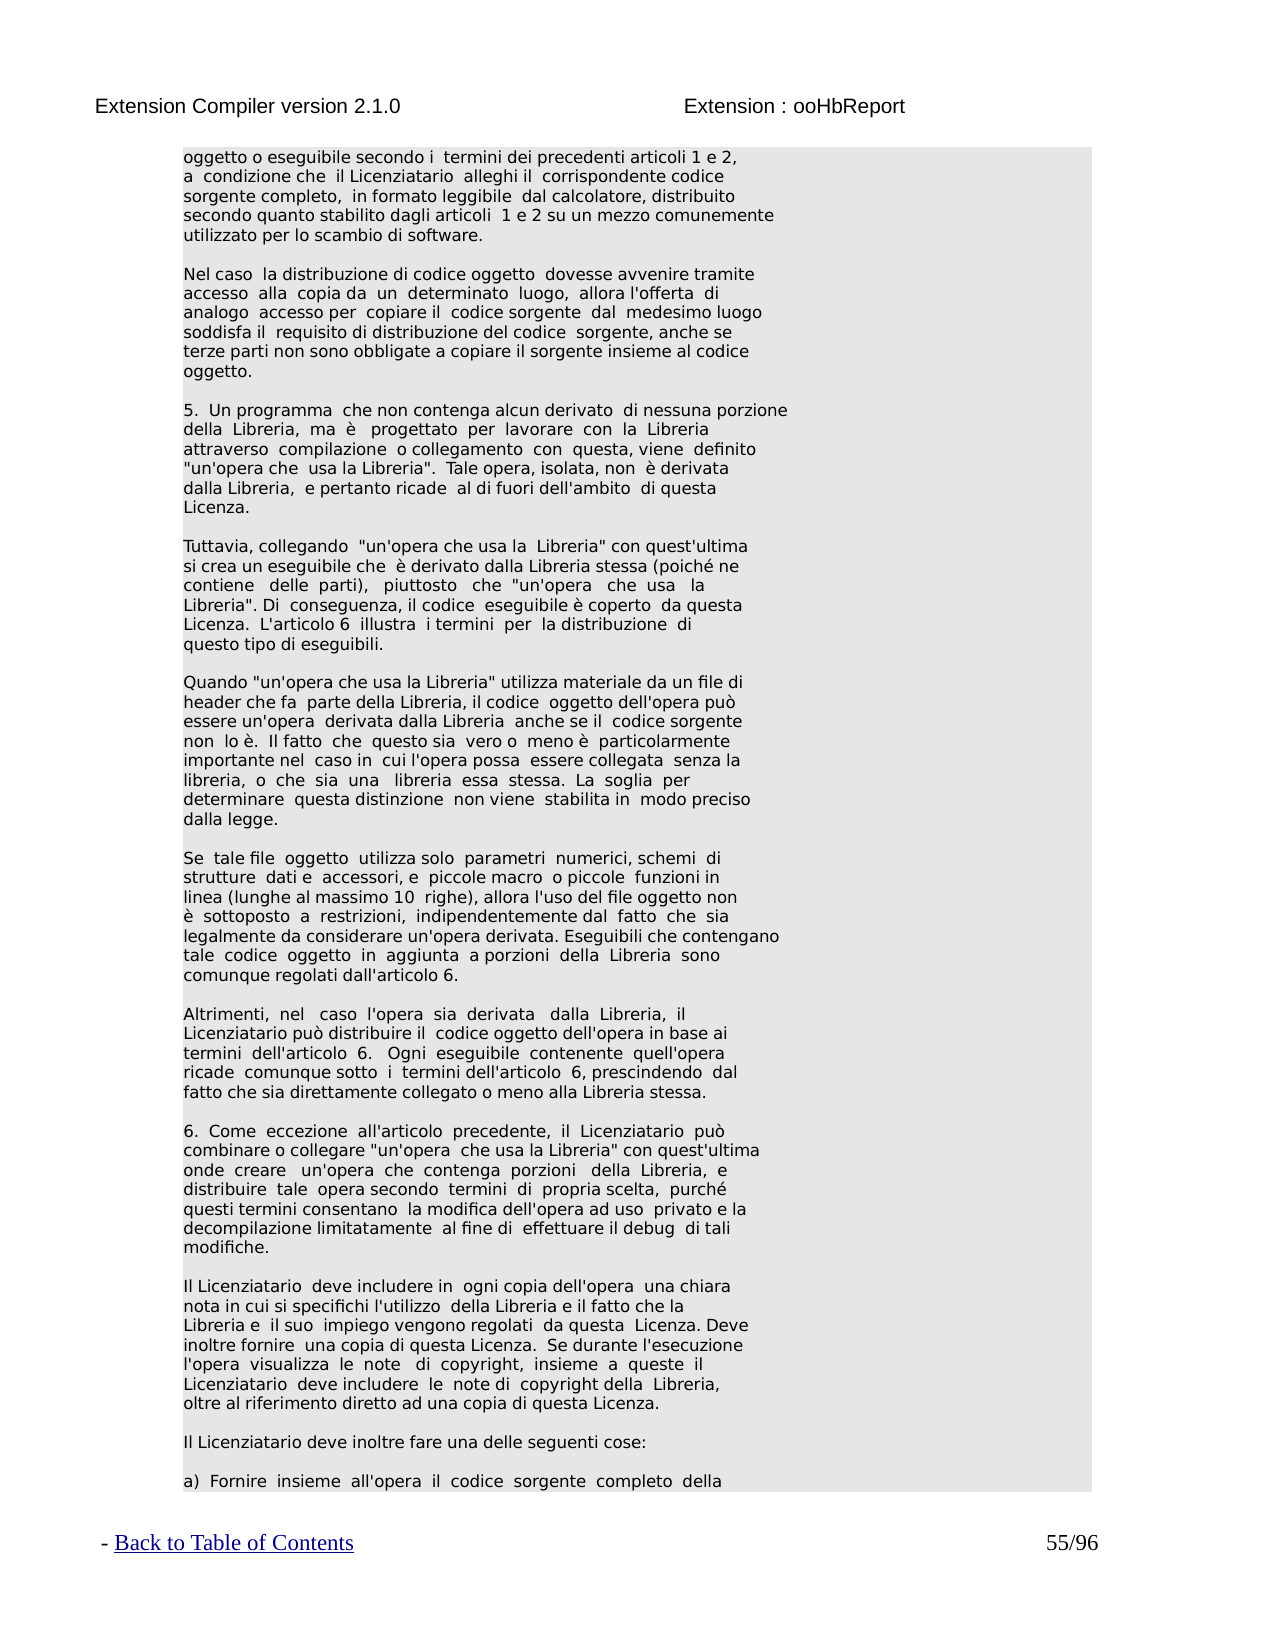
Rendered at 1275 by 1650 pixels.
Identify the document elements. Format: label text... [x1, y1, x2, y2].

text Licenziatario deve includere le note di copyright della Libreria, [183, 1375, 1092, 1394]
text Quando "un'opera che usa la Libreria" utilizza materiale da un file di [183, 673, 1092, 693]
text onde creare un'opera che contenga porzioni della Libreria, e [183, 1160, 1092, 1180]
text 6. Come eccezione all'articolo precedente, il Licenziatario può [183, 1121, 1092, 1141]
text accesso alla copia da un determinato luogo, allora l'offerta di [183, 284, 1092, 303]
text questo tipo di eseguibili. [183, 634, 1092, 654]
text l'opera visualizza le note di copyright, insieme a queste il [183, 1355, 1092, 1375]
text Libreria". Di conseguenza, il codice eseguibile è coperto da questa [183, 596, 1092, 615]
text secondo quanto stabilito dagli articoli 1 e 2 su un mezzo comunemente [183, 206, 1092, 225]
text oltre al riferimento diretto ad una copia di questa Licenza. [183, 1394, 1092, 1414]
text essere un'opera derivata dalla Libreria anche se il codice sorgente [183, 712, 1092, 732]
text combinare o collegare "un'opera che usa la Libreria" con quest'ultima [183, 1141, 1092, 1160]
text Altrimenti, nel caso l'opera sia derivata dalla Libreria, il [183, 1004, 1092, 1024]
text della Libreria, ma è progettato per lavorare con la Libreria [183, 420, 1092, 440]
text non lo è. Il fatto che questo sia vero o meno è particolarmente [183, 732, 1092, 751]
text strutture dati e accessori, e piccole macro o piccole funzioni in [183, 868, 1092, 888]
text a) Fornire insieme all'opera il codice sorgente completo della [183, 1472, 1092, 1492]
text fatto che sia direttamente collegato o meno alla Libreria stessa. [183, 1082, 1092, 1102]
text Licenza. L'articolo 6 illustra i termini per la distribuzione di [183, 615, 1092, 634]
text ricade comunque sotto i termini dell'articolo 6, prescindendo dal [183, 1063, 1092, 1082]
text si crea un eseguibile che è derivato dalla Libreria stessa (poiché ne [183, 557, 1092, 576]
text modifiche. [183, 1238, 1092, 1258]
text tale codice oggetto in aggiunta a porzioni della Libreria sono [183, 946, 1092, 966]
text "un'opera che usa la Libreria". Tale opera, isolata, non è derivata [183, 459, 1092, 479]
text Licenza. [183, 498, 1092, 518]
text legalmente da considerare un'opera derivata. Eseguibili che contengano [183, 927, 1092, 946]
text linea (lunghe al massimo 10 righe), allora l'uso del file oggetto non [183, 888, 1092, 907]
text inoltre fornire una copia di questa Licenza. Se durante l'esecuzione [183, 1336, 1092, 1355]
text attraverso compilazione o collegamento con questa, viene definito [183, 440, 1092, 459]
text nota in cui si specifichi l'utilizzo della Libreria e il fatto che la [183, 1297, 1092, 1316]
text Il Licenziatario deve includere in ogni copia dell'opera una chiara [183, 1277, 1092, 1297]
text sorgente completo, in formato leggibile dal calcolatore, distribuito [183, 186, 1092, 206]
text comunque regolati dall'articolo 6. [183, 966, 1092, 985]
text decompilazione limitatamente al fine di effettuare il debug di tali [183, 1219, 1092, 1238]
text a condizione che il Licenziatario alleghi il corrispondente codice [183, 167, 1092, 186]
text importante nel caso in cui l'opera possa essere collegata senza la [183, 751, 1092, 771]
text contiene delle parti), piuttosto che "un'opera che usa la [183, 576, 1092, 596]
text terze parti non sono obbligate a copiare il sorgente insieme al codice [183, 342, 1092, 362]
text libreria, o che sia una libreria essa stessa. La soglia per [183, 771, 1092, 790]
text utilizzato per lo scambio di software. [183, 225, 1092, 245]
text oggetto. [183, 362, 1092, 381]
text Libreria e il suo impiego vengono regolati da questa Licenza. Deve [183, 1316, 1092, 1336]
text dalla Libreria, e pertanto ricade al di fuori dell'ambito di questa [183, 479, 1092, 498]
text questi termini consentano la modifica dell'opera ad uso privato e la [183, 1199, 1092, 1219]
text soddisfa il requisito di distribuzione del codice sorgente, anche se [183, 323, 1092, 342]
text oggetto o eseguibile secondo i termini dei precedenti articoli 1 e 2, [183, 147, 1092, 167]
text Nel caso la distribuzione di codice oggetto dovesse avvenire tramite [183, 264, 1092, 284]
text Tuttavia, collegando "un'opera che usa la Libreria" con quest'ultima [183, 537, 1092, 557]
text Il Licenziatario deve inoltre fare una delle seguenti cose: [183, 1433, 1092, 1453]
text 5. Un programma che non contenga alcun derivato di nessuna porzione [183, 401, 1092, 420]
text header che fa parte della Libreria, il codice oggetto dell'opera può [183, 693, 1092, 712]
text analogo accesso per copiare il codice sorgente dal medesimo luogo [183, 303, 1092, 323]
text dalla legge. [183, 810, 1092, 829]
text Se tale file oggetto utilizza solo parametri numerici, schemi di [183, 849, 1092, 868]
text è sottoposto a restrizioni, indipendentemente dal fatto che sia [183, 907, 1092, 927]
text Licenziatario può distribuire il codice oggetto dell'opera in base ai [183, 1024, 1092, 1043]
text termini dell'articolo 6. Ogni eseguibile contenente quell'opera [183, 1043, 1092, 1063]
text determinare questa distinzione non viene stabilita in modo preciso [183, 790, 1092, 810]
text distribuire tale opera secondo termini di propria scelta, purché [183, 1180, 1092, 1199]
